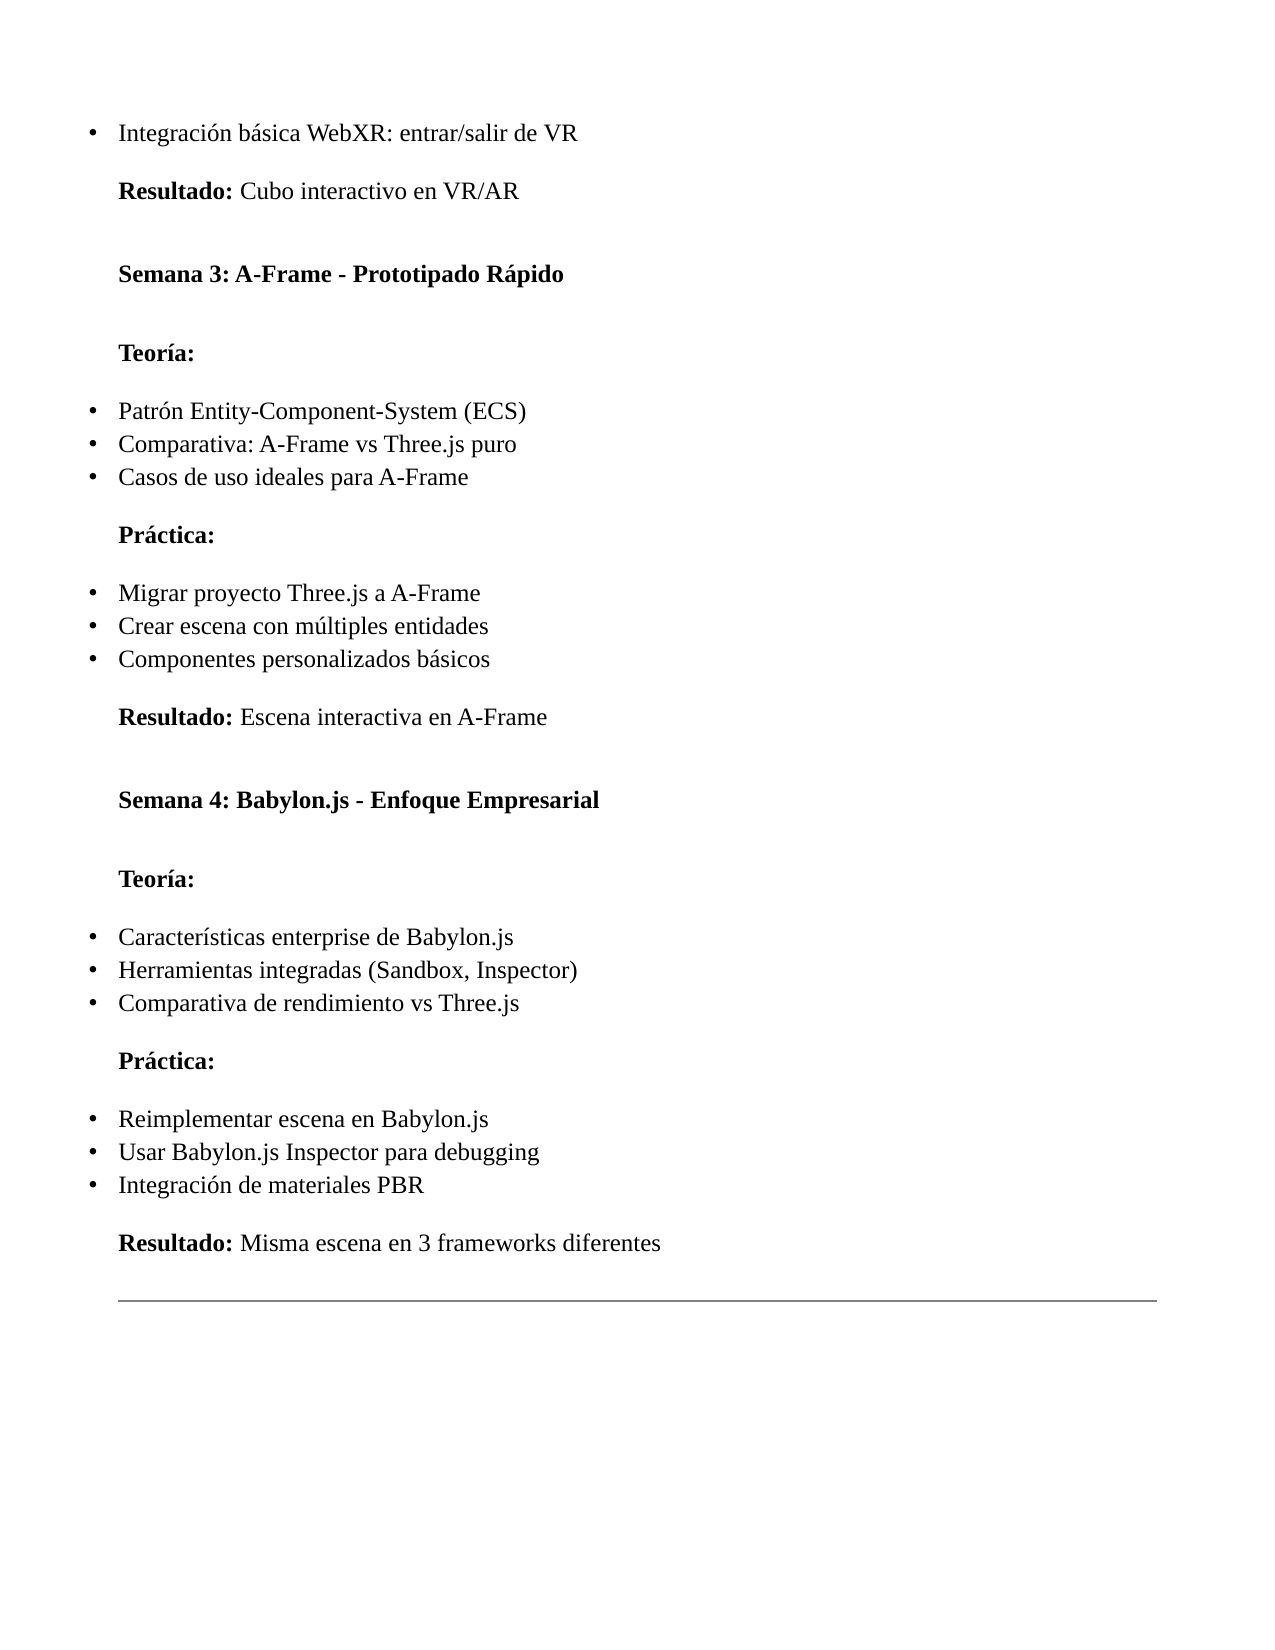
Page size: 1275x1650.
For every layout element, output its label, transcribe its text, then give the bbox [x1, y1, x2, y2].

list Integración de materiales PBR [118, 1170, 1157, 1199]
text Resultado: Misma escena en 3 frameworks diferentes [118, 1228, 1157, 1257]
list Herramientas integradas (Sandbox, Inspector) [118, 955, 1157, 984]
subtitle Semana 3: A-Frame - Prototipado Rápido [118, 259, 1157, 288]
text Teoría: [118, 338, 1157, 367]
text Resultado: Escena interactiva en A-Frame [118, 702, 1157, 731]
text Práctica: [118, 1046, 1157, 1075]
list Componentes personalizados básicos [118, 644, 1157, 673]
list Reimplementar escena en Babylon.js [118, 1104, 1157, 1133]
list Integración básica WebXR: entrar/salir de VR [118, 118, 1157, 147]
subtitle Semana 4: Babylon.js - Enfoque Empresarial [118, 785, 1157, 814]
list Crear escena con múltiples entidades [118, 611, 1157, 640]
text Práctica: [118, 520, 1157, 549]
list Patrón Entity-Component-System (ECS) [118, 396, 1157, 425]
text Resultado: Cubo interactivo en VR/AR [118, 176, 1157, 205]
list Casos de uso ideales para A-Frame [118, 462, 1157, 491]
list Usar Babylon.js Inspector para debugging [118, 1137, 1157, 1166]
list Migrar proyecto Three.js a A-Frame [118, 578, 1157, 607]
list Características enterprise de Babylon.js [118, 922, 1157, 951]
list Comparativa de rendimiento vs Three.js [118, 988, 1157, 1017]
list Comparativa: A-Frame vs Three.js puro [118, 429, 1157, 458]
text Teoría: [118, 864, 1157, 893]
